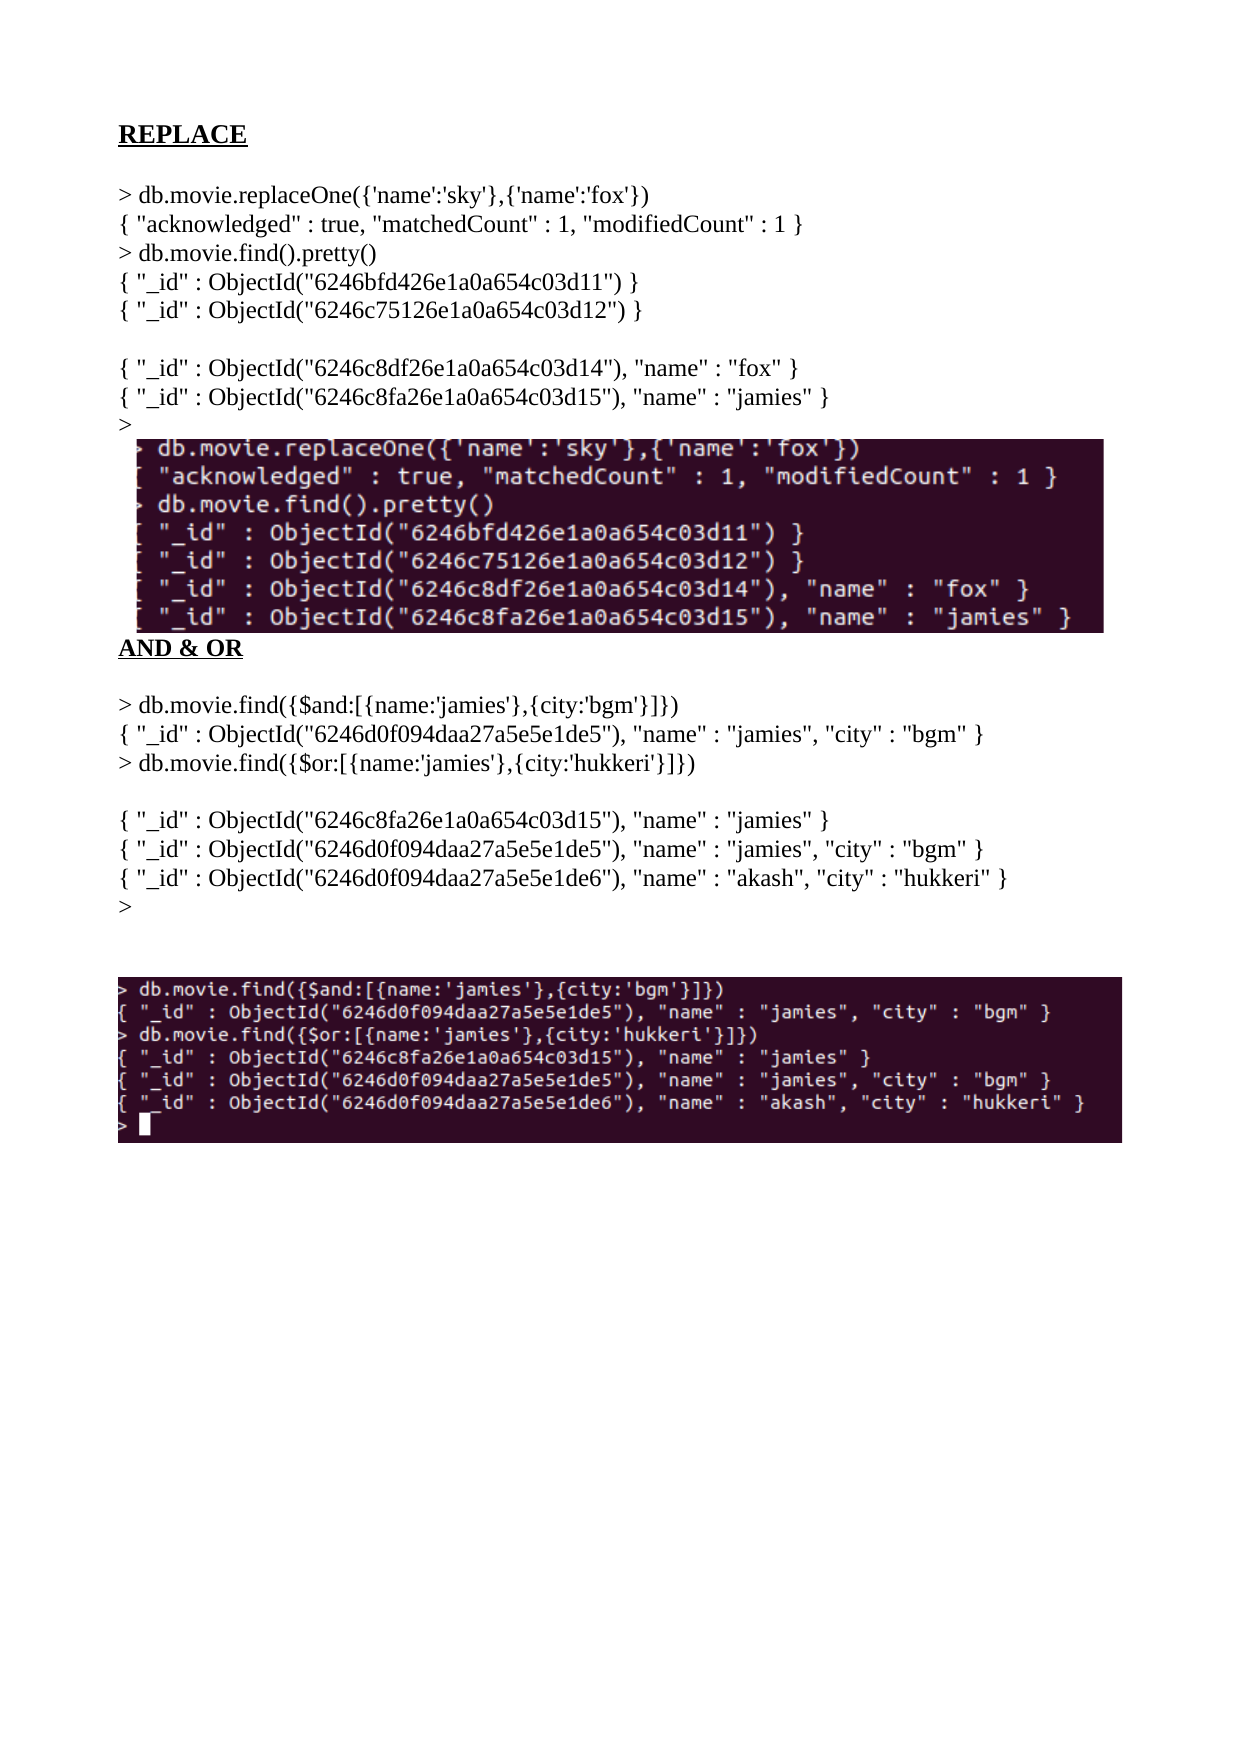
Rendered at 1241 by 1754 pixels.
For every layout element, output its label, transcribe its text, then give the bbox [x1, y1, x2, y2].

text { "_id" : ObjectId("6246d0f094daa27a5e5e1de5"), "name" : "jamies", "city" : "bgm" } [118, 719, 1122, 748]
text { "_id" : ObjectId("6246c8fa26e1a0a654c03d15"), "name" : "jamies" } [118, 805, 1122, 834]
text { "_id" : ObjectId("6246c75126e1a0a654c03d12") } [118, 295, 1122, 324]
picture [118, 977, 1123, 1143]
text > [118, 892, 1122, 920]
text { "_id" : ObjectId("6246c8fa26e1a0a654c03d15"), "name" : "jamies" } [118, 382, 1122, 410]
text AND & OR [118, 439, 1122, 662]
text { "acknowledged" : true, "matchedCount" : 1, "modifiedCount" : 1 } [118, 209, 1122, 238]
text { "_id" : ObjectId("6246d0f094daa27a5e5e1de5"), "name" : "jamies", "city" : "bgm" } [118, 834, 1122, 863]
text { "_id" : ObjectId("6246bfd426e1a0a654c03d11") } [118, 267, 1122, 295]
text REPLACE [118, 118, 1122, 149]
picture [136, 439, 1104, 633]
text > db.movie.find({$and:[{name:'jamies'},{city:'bgm'}]}) [118, 690, 1122, 719]
text { "_id" : ObjectId("6246c8df26e1a0a654c03d14"), "name" : "fox" } [118, 353, 1122, 382]
text > [118, 410, 1122, 439]
text > db.movie.find({$or:[{name:'jamies'},{city:'hukkeri'}]}) [118, 748, 1122, 777]
text { "_id" : ObjectId("6246d0f094daa27a5e5e1de6"), "name" : "akash", "city" : "hukkeri" } [118, 863, 1122, 892]
text > db.movie.replaceOne({'name':'sky'},{'name':'fox'}) [118, 180, 1122, 209]
text > db.movie.find().pretty() [118, 238, 1122, 267]
